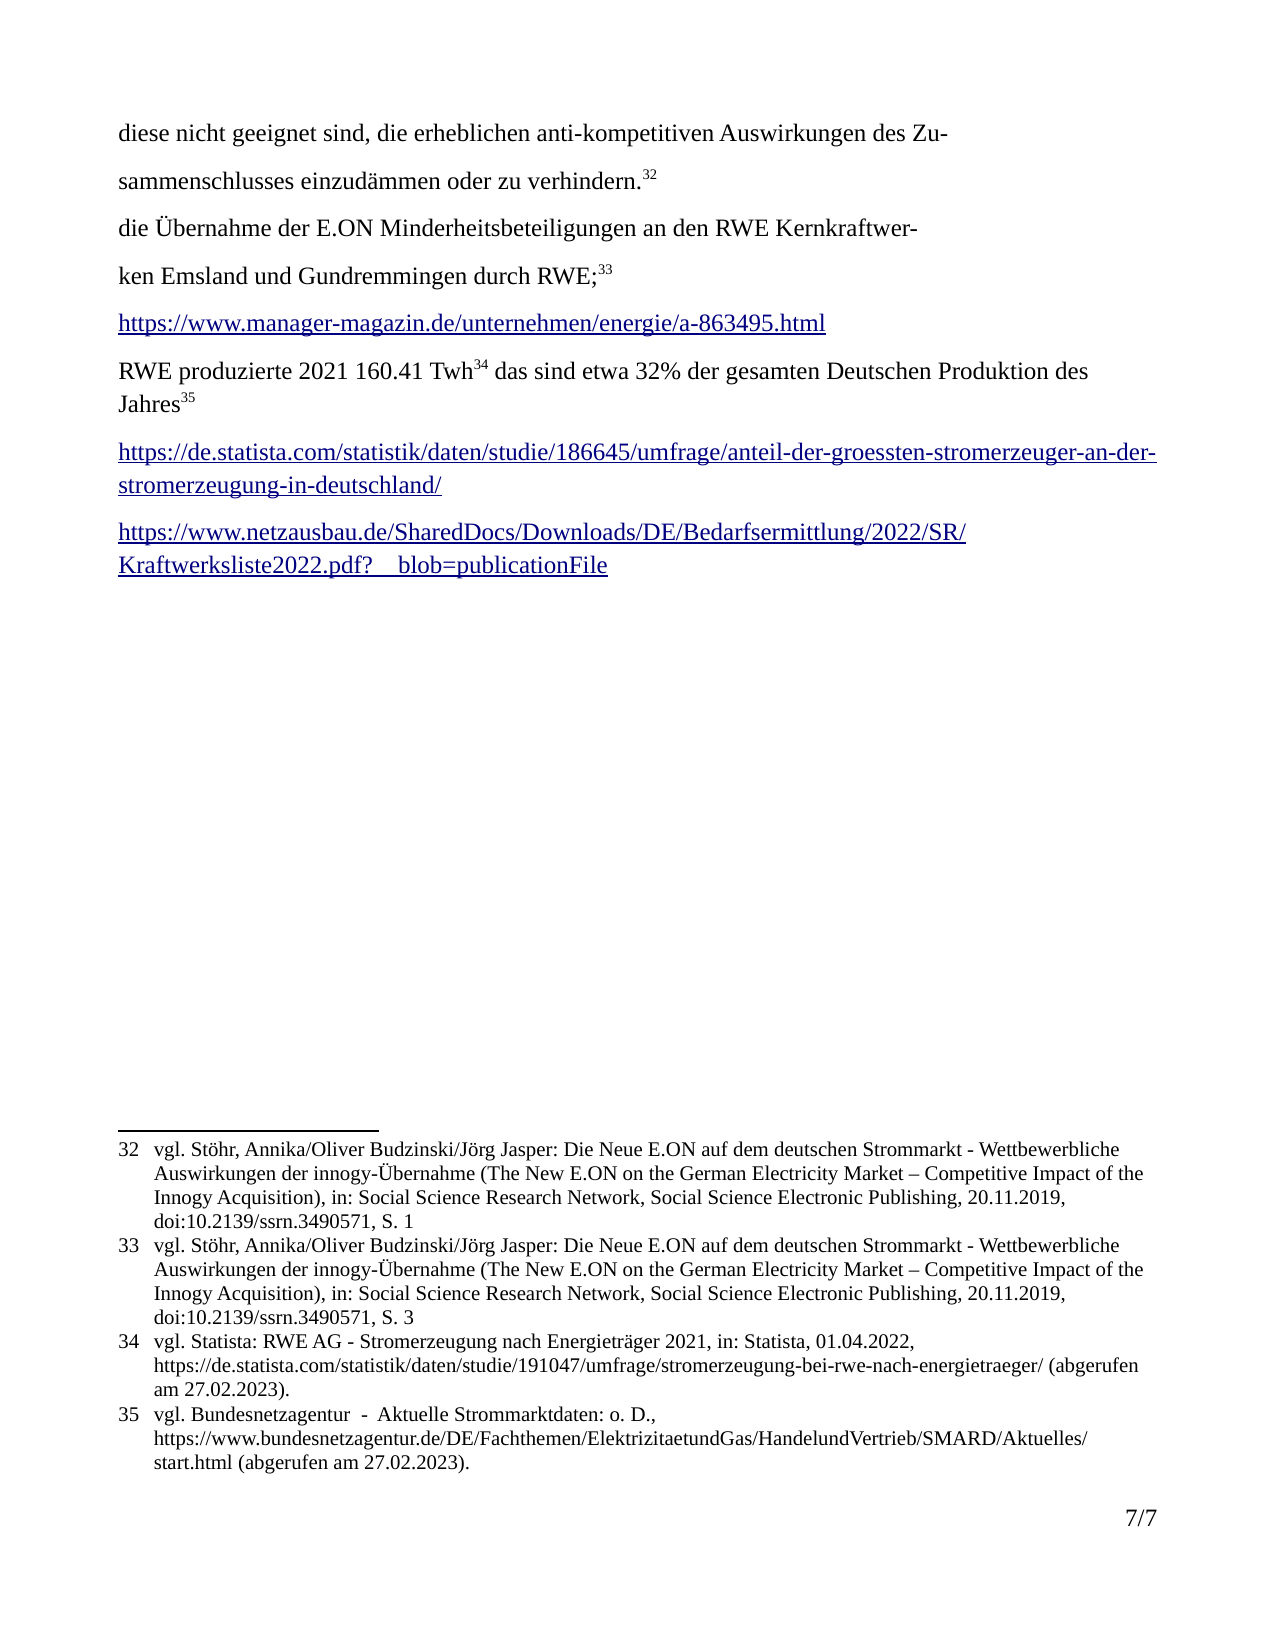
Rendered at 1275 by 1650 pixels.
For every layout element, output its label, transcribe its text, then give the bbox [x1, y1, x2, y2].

text https://www.manager-magazin.de/unternehmen/energie/a-863495.html [118, 308, 1157, 337]
text stromerzeugung-in-deutschland/ [118, 463, 1157, 498]
text diese nicht geeignet sind, die erheblichen anti-kompetitiven Auswirkungen des Zu- [118, 118, 1157, 147]
text ken Emsland und Gundremmingen durch RWE; [118, 261, 1157, 290]
text vgl. Statista: RWE AG - Stromerzeugung nach Energieträger 2021, in: Statista, 01.04.2022, https://de.statista.com/statistik/daten/studie/191047/umfrage/stromerzeugung-bei-rwe-nach-energietraeger/ (abgerufen am 27.02.2023). [118, 1329, 1157, 1401]
text vgl. Stöhr, Annika/Oliver Budzinski/Jörg Jasper: Die Neue E.ON auf dem deutschen Strommarkt - Wettbewerbliche Auswirkungen der innogy-Übernahme (The New E.ON on the German Electricity Market – Competitive Impact of the Innogy Acquisition), in: Social Science Research Network, Social Science Electronic Publishing, 20.11.2019, doi:10.2139/ssrn.3490571, S. 1 [118, 1137, 1157, 1233]
text die Übernahme der E.ON Minderheitsbeteiligungen an den RWE Kernkraftwer- [118, 213, 1157, 242]
text sammenschlusses einzudämmen oder zu verhindern. [118, 166, 1157, 194]
text vgl. Bundesnetzagentur - Aktuelle Strommarktdaten: o. D., https://www.bundesnetzagentur.de/DE/Fachthemen/ElektrizitaetundGas/HandelundVertrieb/SMARD/Aktuelles/start.html (abgerufen am 27.02.2023). [118, 1401, 1157, 1474]
text vgl. Stöhr, Annika/Oliver Budzinski/Jörg Jasper: Die Neue E.ON auf dem deutschen Strommarkt - Wettbewerbliche Auswirkungen der innogy-Übernahme (The New E.ON on the German Electricity Market – Competitive Impact of the Innogy Acquisition), in: Social Science Research Network, Social Science Electronic Publishing, 20.11.2019, doi:10.2139/ssrn.3490571, S. 3 [118, 1233, 1157, 1329]
text https://de.statista.com/statistik/daten/studie/186645/umfrage/anteil-der-groessten-stromerzeuger-an-der- [118, 437, 1157, 462]
text https://www.netzausbau.de/SharedDocs/Downloads/DE/Bedarfsermittlung/2022/SR/Kraftwerksliste2022.pdf?__blob=publicationFile [118, 517, 1157, 579]
text RWE produzierte 2021 160.41 Twh das sind etwa 32% der gesamten Deutschen Produktion des Jahres [118, 356, 1157, 418]
